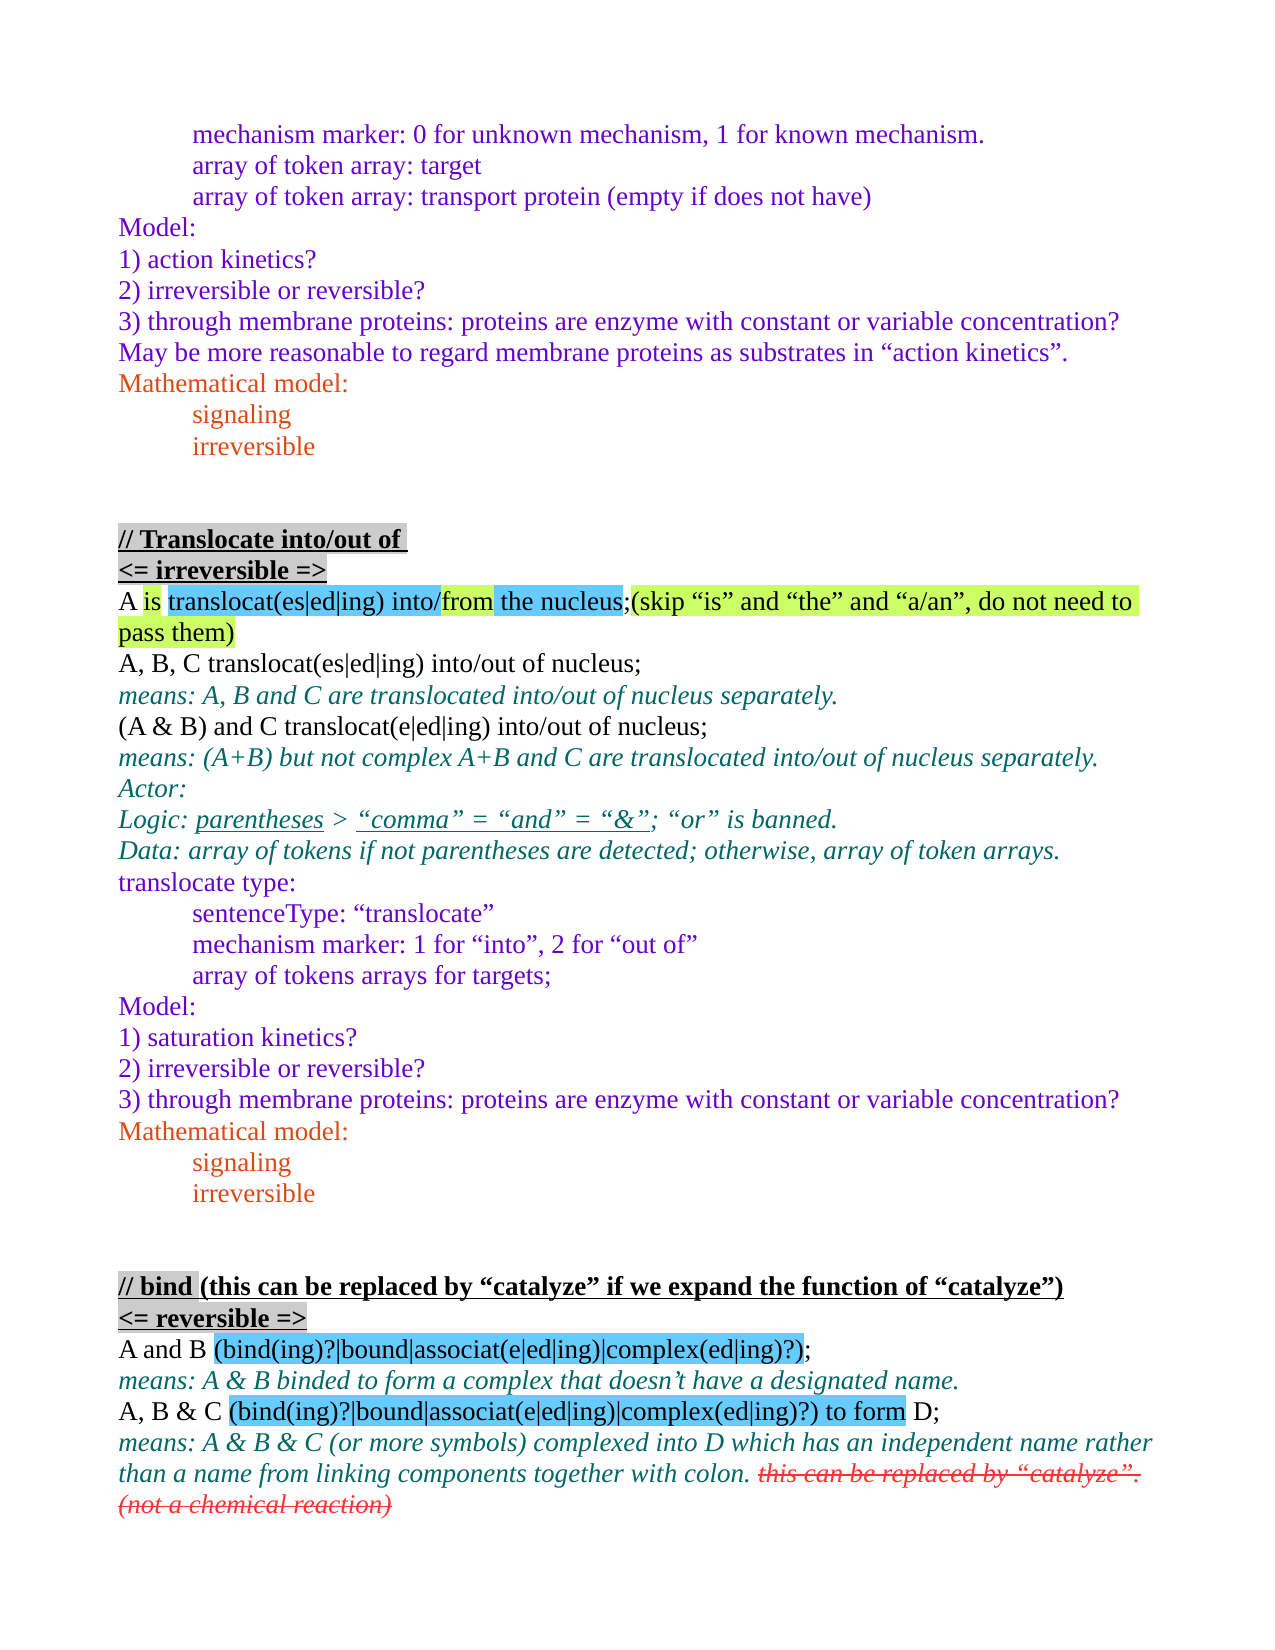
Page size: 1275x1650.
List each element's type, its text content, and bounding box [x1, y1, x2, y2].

text mechanism marker: 0 for unknown mechanism, 1 for known mechanism. [118, 118, 1157, 149]
text Logic: parentheses > “comma” = “and” = “&”; “or” is banned. [118, 803, 1157, 834]
text 2) irreversible or reversible? [118, 1052, 1157, 1084]
text A and B (bind(ing)?|bound|associat(e|ed|ing)|complex(ed|ing)?); [118, 1333, 1157, 1364]
text Mathematical model: [118, 1115, 1157, 1146]
text irreversible [118, 429, 1157, 461]
text means: A & B & C (or more symbols) complexed into D which has an independent name rather than a name from linking components together with colon. this can be replaced by “catalyze”.(not a chemical reaction) [118, 1426, 1157, 1520]
text Actor: [118, 772, 1157, 803]
text 1) saturation kinetics? [118, 1021, 1157, 1052]
text A, B & C (bind(ing)?|bound|associat(e|ed|ing)|complex(ed|ing)?) to form D; [118, 1395, 1157, 1426]
text 2) irreversible or reversible? [118, 274, 1157, 305]
text irreversible [118, 1177, 1157, 1208]
text array of token array: transport protein (empty if does not have) [118, 180, 1157, 212]
text means: A & B binded to form a complex that doesn’t have a designated name. [118, 1364, 1157, 1395]
text <= reversible => [118, 1302, 1157, 1333]
text Mathematical model: [118, 367, 1157, 398]
text mechanism marker: 1 for “into”, 2 for “out of” [118, 928, 1157, 959]
text array of token array: target [118, 149, 1157, 180]
text Model: [118, 212, 1157, 243]
text signaling [118, 398, 1157, 429]
text // bind (this can be replaced by “catalyze” if we expand the function of “catalyze”) [118, 1271, 1157, 1302]
text means: (A+B) but not complex A+B and C are translocated into/out of nucleus separately. [118, 741, 1157, 772]
text Data: array of tokens if not parentheses are detected; otherwise, array of token arrays. [118, 834, 1157, 866]
text // Translocate into/out of [118, 523, 1157, 554]
text translocate type: [118, 866, 1157, 897]
text 3) through membrane proteins: proteins are enzyme with constant or variable concentration? [118, 1084, 1157, 1115]
text A is translocat(es|ed|ing) into/from the nucleus;(skip “is” and “the” and “a/an”, do not need to pass them) [118, 585, 1157, 648]
text signaling [118, 1146, 1157, 1177]
text A, B, C translocat(es|ed|ing) into/out of nucleus; [118, 648, 1157, 679]
text (A & B) and C translocat(e|ed|ing) into/out of nucleus; [118, 710, 1157, 741]
text <= irreversible => [118, 554, 1157, 585]
text means: A, B and C are translocated into/out of nucleus separately. [118, 679, 1157, 710]
text array of tokens arrays for targets; [118, 959, 1157, 990]
text Model: [118, 990, 1157, 1021]
text 1) action kinetics? [118, 243, 1157, 274]
text sentenceType: “translocate” [118, 897, 1157, 928]
text 3) through membrane proteins: proteins are enzyme with constant or variable concentration? May be more reasonable to regard membrane proteins as substrates in “action kinetics”. [118, 305, 1157, 367]
